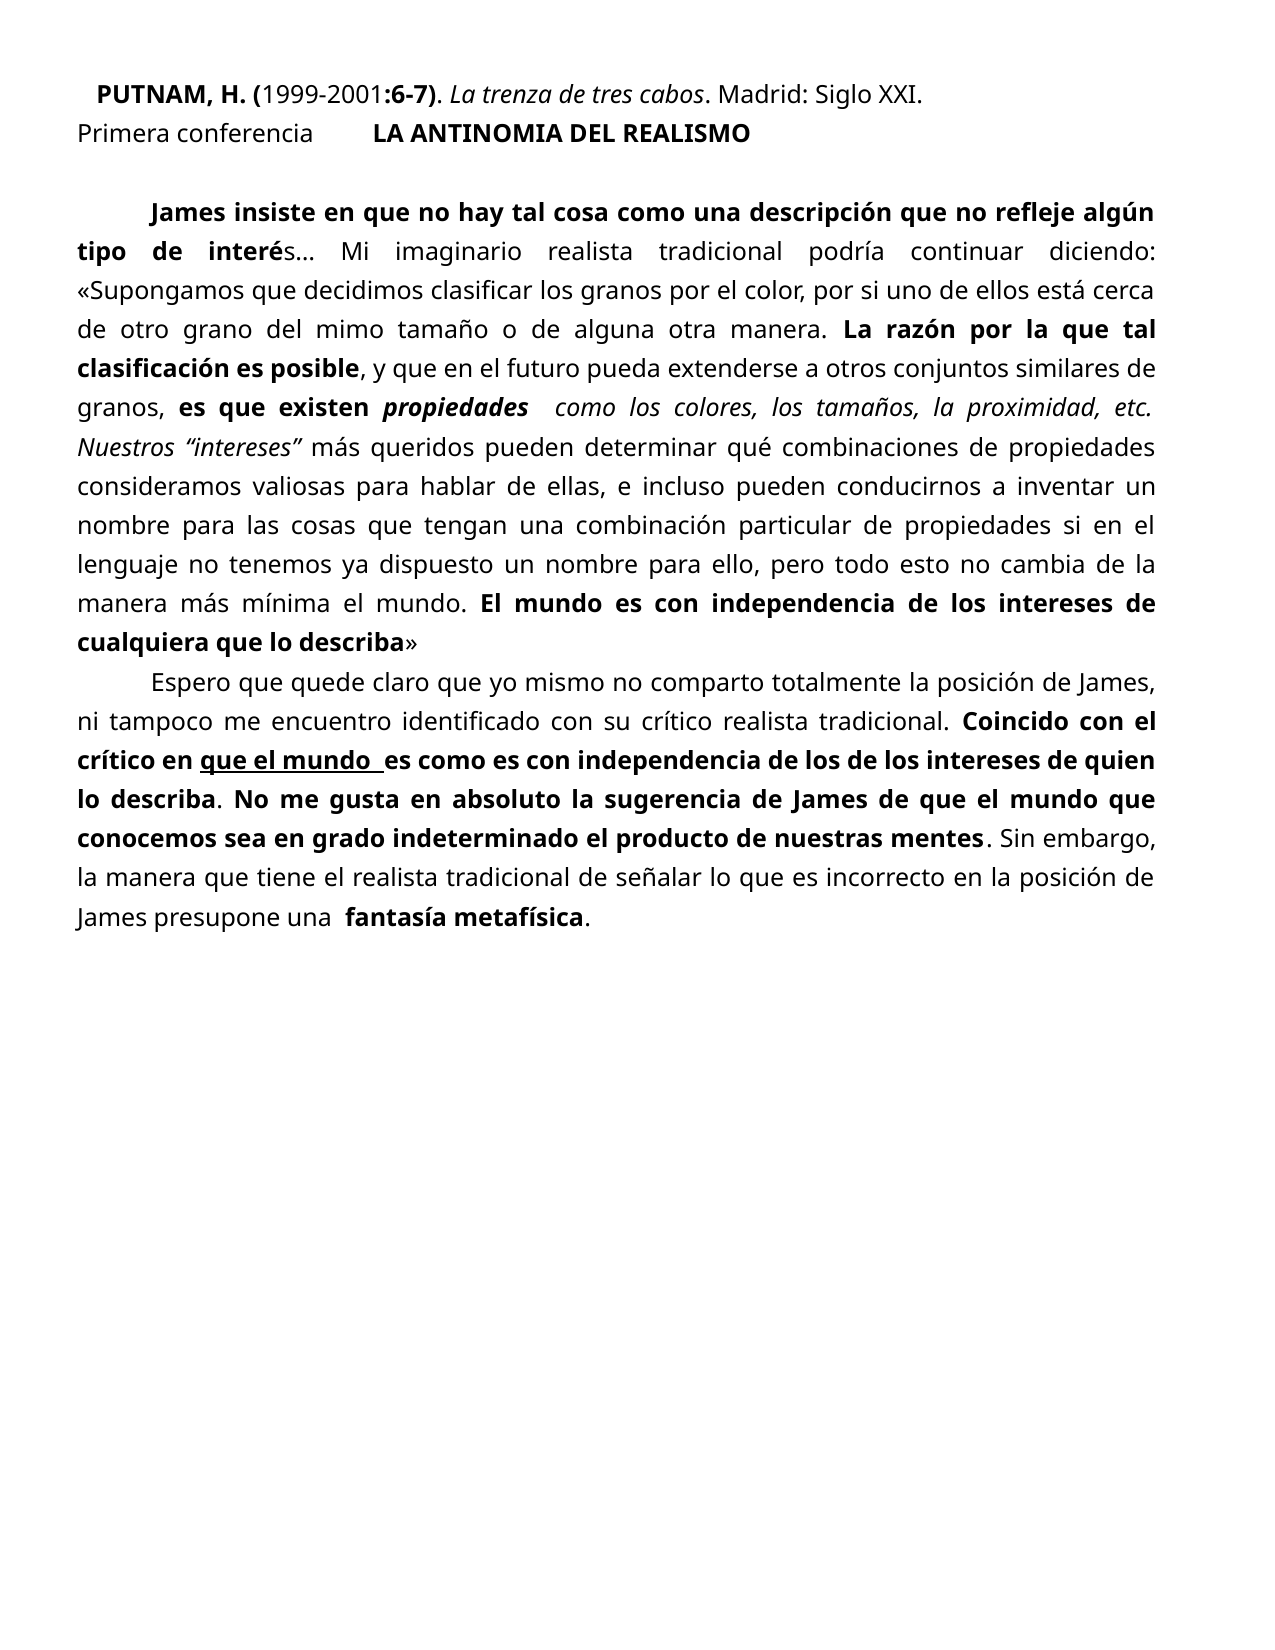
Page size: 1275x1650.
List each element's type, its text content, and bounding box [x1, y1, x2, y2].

text Espero que quede claro que yo mismo no comparto totalmente la posición de James, ni tampoco me encuentro identificado con su crítico realista tradicional. Coincido con el crítico en que el mundo es como es con independencia de los de los intereses de quien lo describa. No me gusta en absoluto la sugerencia de James de que el mundo que conocemos sea en grado indeterminado el producto de nuestras mentes. Sin embargo, la manera que tiene el realista tradicional de señalar lo que es incorrecto en la posición de James presupone una fantasía metafísica. [77, 664, 1157, 933]
text Primera conferencia LA ANTINOMIA DEL REALISMO [77, 116, 1157, 150]
text James insiste en que no hay tal cosa como una descripción que no refleje algún tipo de interés… Mi imaginario realista tradicional podría continuar diciendo: «Supongamos que decidimos clasificar los granos por el color, por si uno de ellos está cerca de otro grano del mimo tamaño o de alguna otra manera. La razón por la que tal clasificación es posible, y que en el futuro pueda extenderse a otros conjuntos similares de granos, es que existen propiedades como los colores, los tamaños, la proximidad, etc. Nuestros “intereses” más queridos pueden determinar qué combinaciones de propiedades consideramos valiosas para hablar de ellas, e incluso pueden conducirnos a inventar un nombre para las cosas que tengan una combinación particular de propiedades si en el lenguaje no tenemos ya dispuesto un nombre para ello, pero todo esto no cambia de la manera más mínima el mundo. El mundo es con independencia de los intereses de cualquiera que lo describa» [77, 194, 1157, 659]
text PUTNAM, H. (1999-2001:6-7). La trenza de tres cabos. Madrid: Siglo XXI. [77, 77, 1157, 111]
